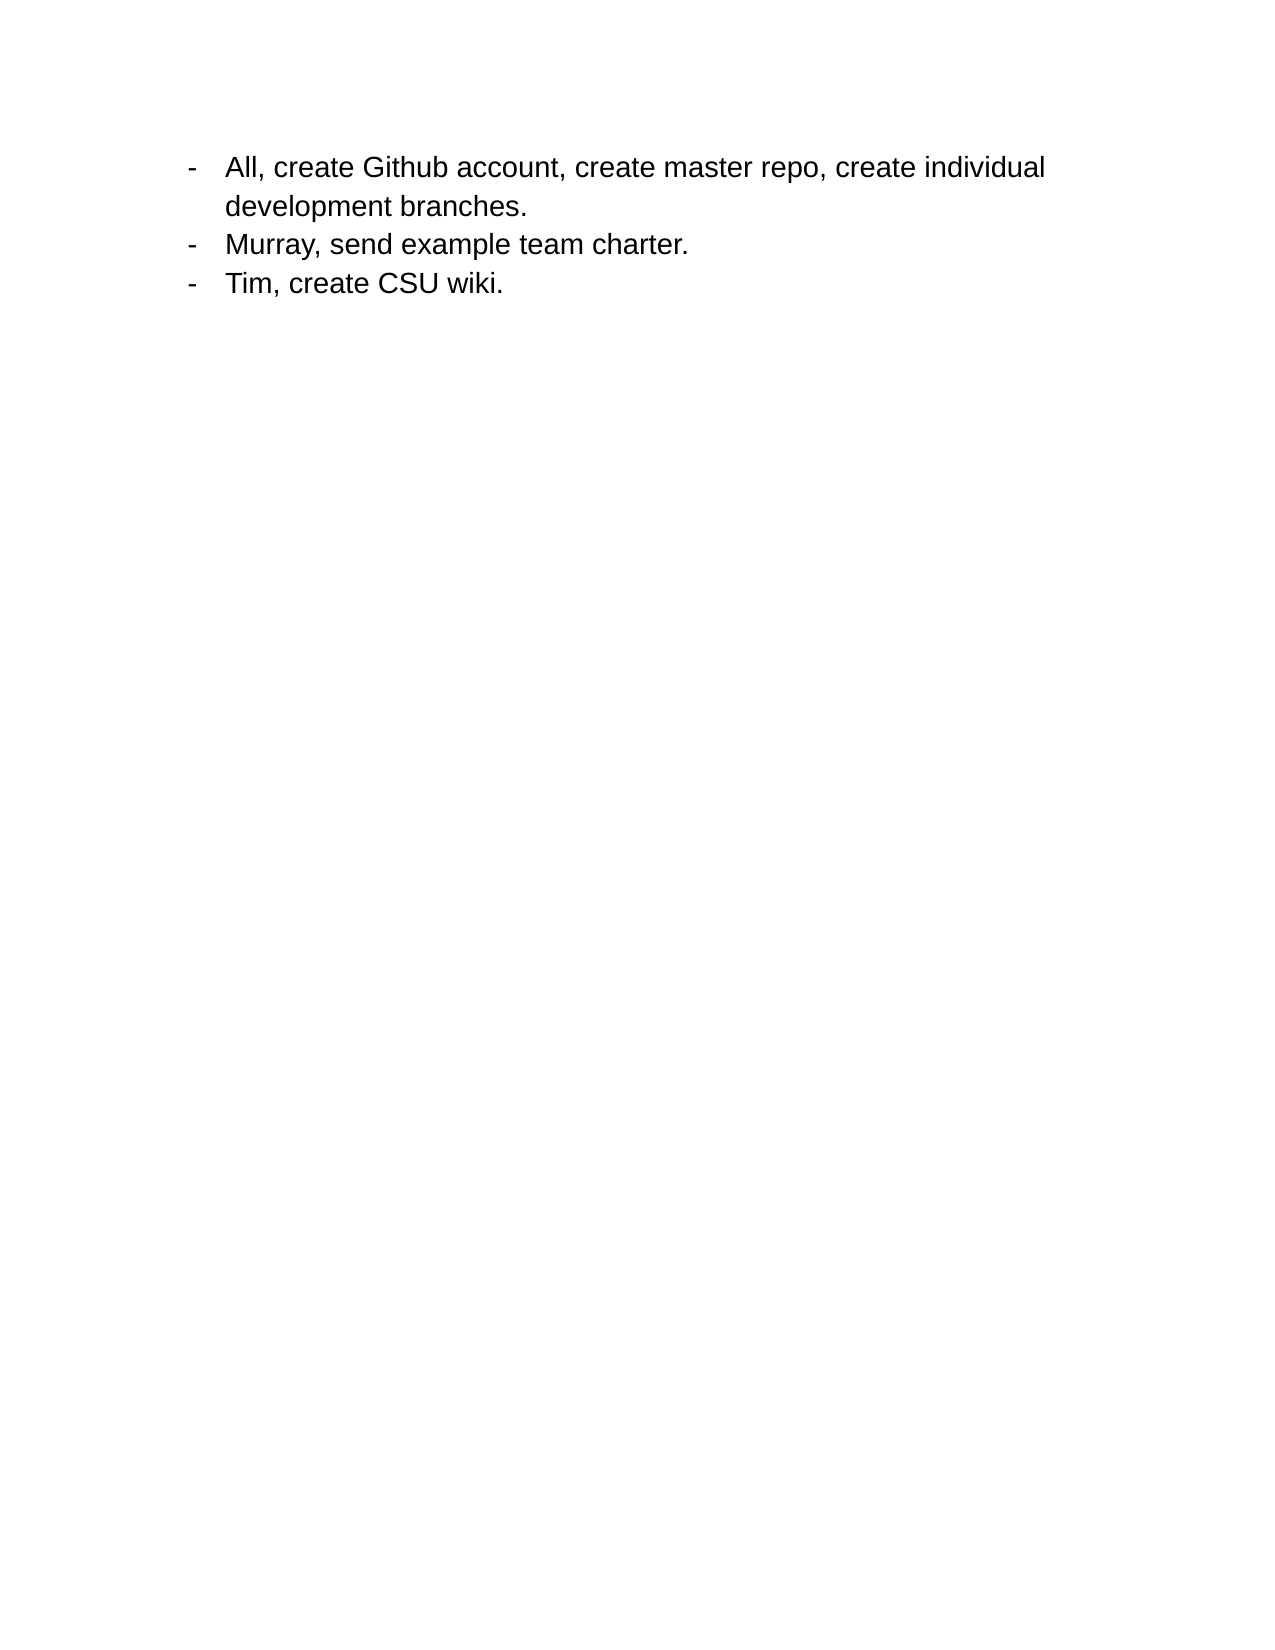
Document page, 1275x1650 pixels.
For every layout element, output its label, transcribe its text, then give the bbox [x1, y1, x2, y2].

list Tim, create CSU wiki. [187, 266, 1125, 329]
list All, create Github account, create master repo, create individual development branches. [187, 150, 1125, 222]
list Murray, send example team charter. [187, 227, 1125, 261]
